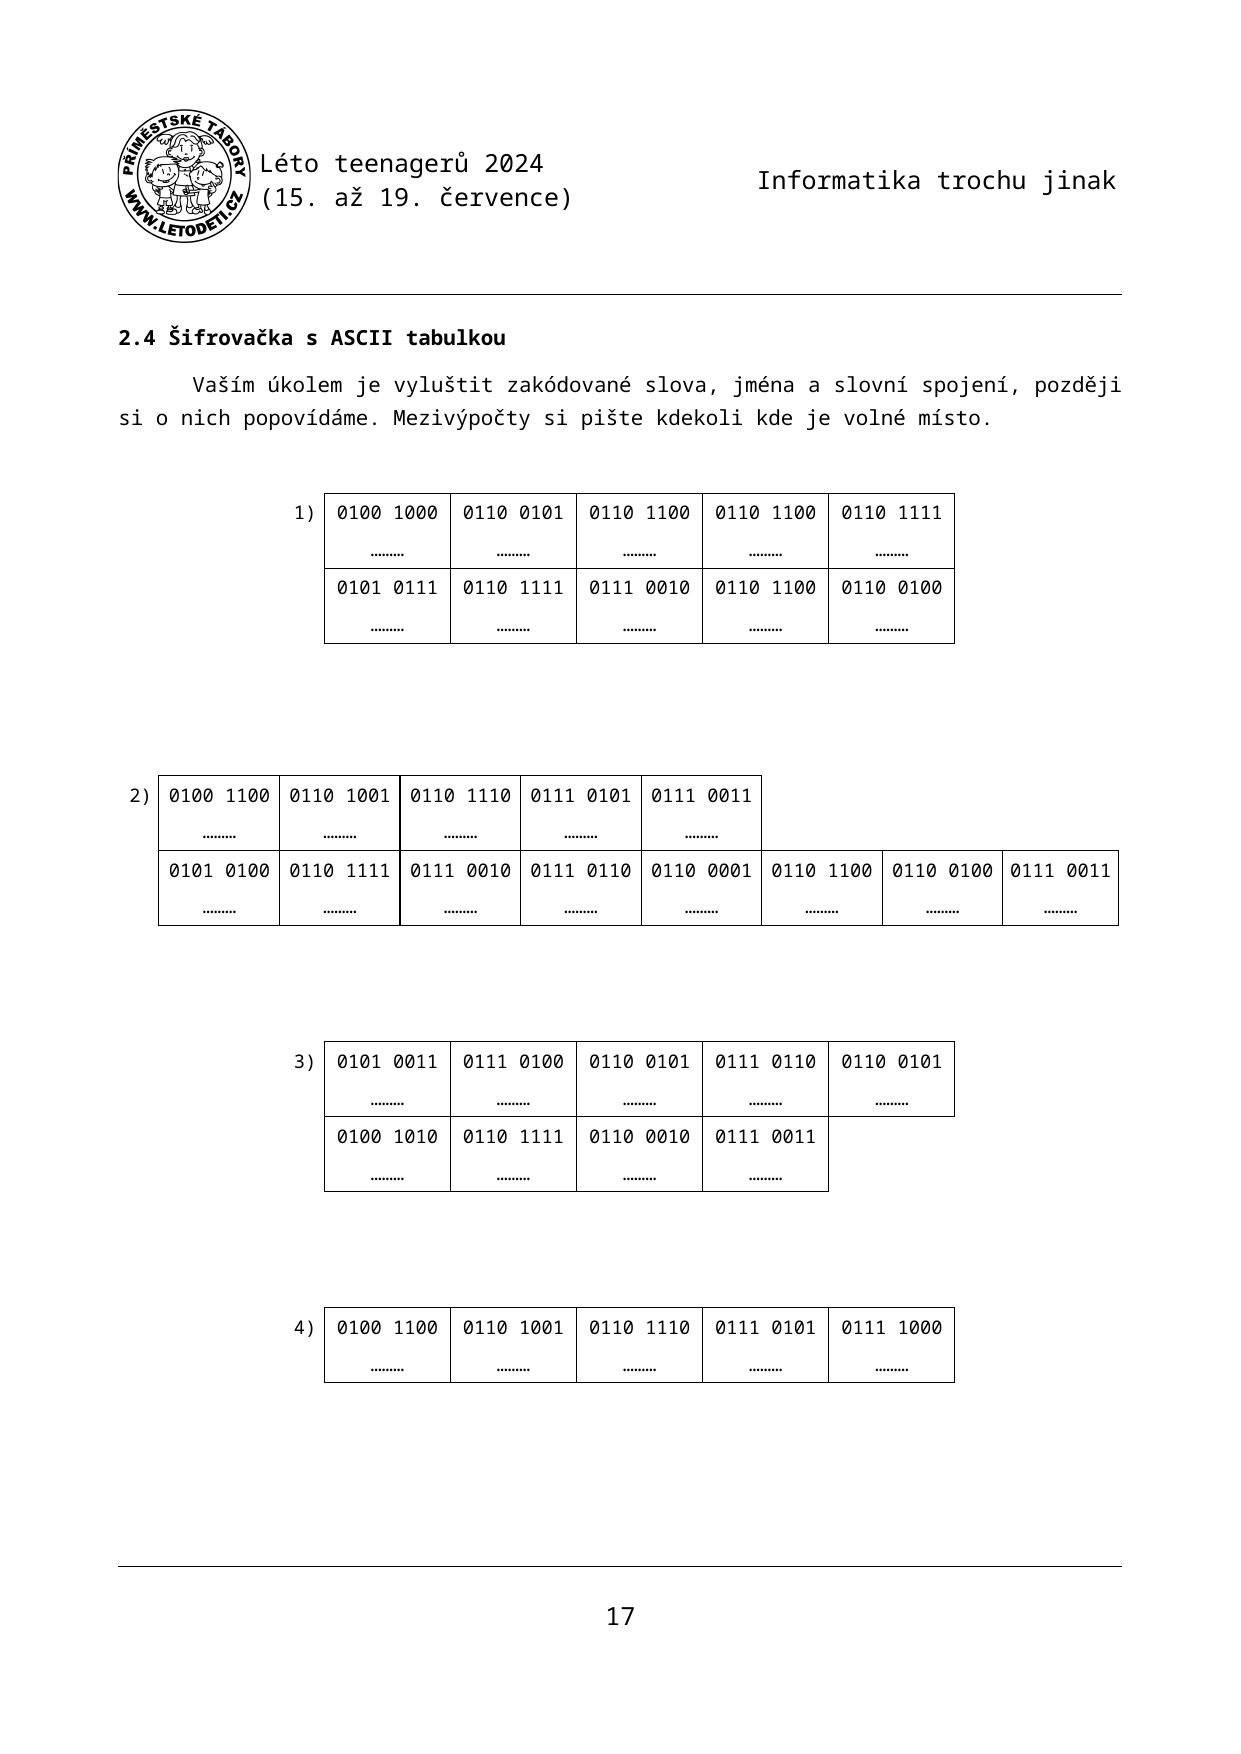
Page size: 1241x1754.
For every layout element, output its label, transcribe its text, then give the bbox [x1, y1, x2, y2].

table_cell ……… [401, 813, 520, 850]
table_header 0110 0101 [451, 494, 576, 531]
table_header 0100 1100 [325, 1308, 450, 1345]
table_cell [285, 531, 324, 567]
table_cell [285, 1079, 324, 1116]
table_cell 0110 1111 [451, 569, 576, 606]
table_cell 0110 0100 [829, 569, 954, 606]
table_header 0111 0110 [703, 1042, 828, 1079]
table_cell ……… [703, 1345, 828, 1382]
table_cell ……… [325, 606, 450, 642]
table_cell ……… [1003, 888, 1118, 925]
table_header 0110 0101 [577, 1042, 702, 1079]
table_cell [122, 888, 158, 925]
table_cell 0111 0011 [1003, 851, 1118, 888]
table_cell [122, 813, 158, 850]
table_cell [1003, 813, 1119, 850]
table_header 0111 0100 [451, 1042, 576, 1079]
table_cell ……… [325, 1345, 450, 1382]
text Vaším úkolem je vyluštit zakódované slova, jména a slovní spojení, později si o nich popovídáme. Mezivýpočty si pište kdekoli kde je volné místo. [118, 371, 1122, 432]
table_cell 0111 0010 [401, 851, 520, 888]
table_cell ……… [829, 606, 954, 642]
table_cell ……… [280, 888, 399, 925]
table_header 2) [122, 775, 158, 813]
table_cell ……… [762, 888, 882, 925]
table_cell ……… [451, 606, 576, 642]
table_header [762, 775, 882, 813]
table_cell 0110 1100 [762, 851, 882, 888]
table_header 3) [285, 1041, 324, 1079]
table_cell [829, 1117, 955, 1154]
table_cell ……… [883, 888, 1002, 925]
table_header 0110 0101 [829, 1042, 954, 1079]
table_cell ……… [451, 1345, 576, 1382]
table_cell [285, 1154, 324, 1191]
table_cell ……… [703, 531, 828, 567]
table_cell [285, 568, 324, 606]
table_cell ……… [577, 606, 702, 642]
table_cell [122, 850, 158, 888]
table_header 0100 1000 [325, 494, 450, 531]
table_cell 0111 0110 [521, 851, 641, 888]
table_cell ……… [451, 1079, 576, 1116]
picture [117, 107, 251, 243]
table_cell 0110 1111 [451, 1117, 576, 1154]
table_cell 0100 1010 [325, 1117, 450, 1154]
table_header 0110 1111 [829, 494, 954, 531]
table_header 0110 1110 [577, 1308, 702, 1345]
table_header 0111 0101 [521, 776, 641, 813]
table_header 0111 1000 [829, 1308, 954, 1345]
table_cell 0101 0111 [325, 569, 450, 606]
text 2.4 Šifrovačka s ASCII tabulkou [118, 323, 1122, 352]
table_cell ……… [451, 1154, 576, 1191]
table_cell 0111 0010 [577, 569, 702, 606]
table_cell ……… [703, 1154, 828, 1191]
table_cell [285, 1345, 324, 1382]
table_cell ……… [577, 1154, 702, 1191]
table_cell ……… [325, 531, 450, 567]
table_cell ……… [521, 813, 641, 850]
table_cell 0101 0100 [159, 851, 279, 888]
table_header 1) [285, 493, 324, 531]
table_cell ……… [159, 888, 279, 925]
table_cell ……… [451, 531, 576, 567]
table_cell ……… [280, 813, 399, 850]
table_header 0110 1110 [401, 776, 520, 813]
table_header 0111 0011 [642, 776, 761, 813]
table_cell [762, 813, 882, 850]
table_cell ……… [521, 888, 641, 925]
table_cell ……… [703, 1079, 828, 1116]
table_cell ……… [401, 888, 520, 925]
table_cell ……… [577, 531, 702, 567]
table_cell [882, 813, 1003, 850]
table_cell ……… [829, 531, 954, 567]
table_cell 0110 0010 [577, 1117, 702, 1154]
table_header 0110 1001 [451, 1308, 576, 1345]
table_cell 0110 0001 [642, 851, 761, 888]
table_cell 0110 1100 [703, 569, 828, 606]
table_cell 0111 0011 [703, 1117, 828, 1154]
table_header [882, 775, 1003, 813]
table_header 0111 0101 [703, 1308, 828, 1345]
table_header 0110 1100 [577, 494, 702, 531]
table_header 0110 1100 [703, 494, 828, 531]
table_cell ……… [829, 1345, 954, 1382]
table_cell ……… [642, 888, 761, 925]
table_cell [285, 606, 324, 642]
table_cell [285, 1116, 324, 1154]
table_cell ……… [829, 1079, 954, 1116]
table_header 0101 0011 [325, 1042, 450, 1079]
table_cell ……… [642, 813, 761, 850]
table_header 0110 1001 [280, 776, 399, 813]
table_header 4) [285, 1307, 324, 1345]
table_cell ……… [325, 1079, 450, 1116]
table_cell ……… [325, 1154, 450, 1191]
table_cell ……… [703, 606, 828, 642]
table_cell ……… [577, 1079, 702, 1116]
table_cell 0110 1111 [280, 851, 399, 888]
table_header 0100 1100 [159, 776, 279, 813]
table_cell ……… [159, 813, 279, 850]
table_header [1003, 775, 1119, 813]
table_cell ……… [577, 1345, 702, 1382]
table_cell [829, 1154, 955, 1191]
table_cell 0110 0100 [883, 851, 1002, 888]
